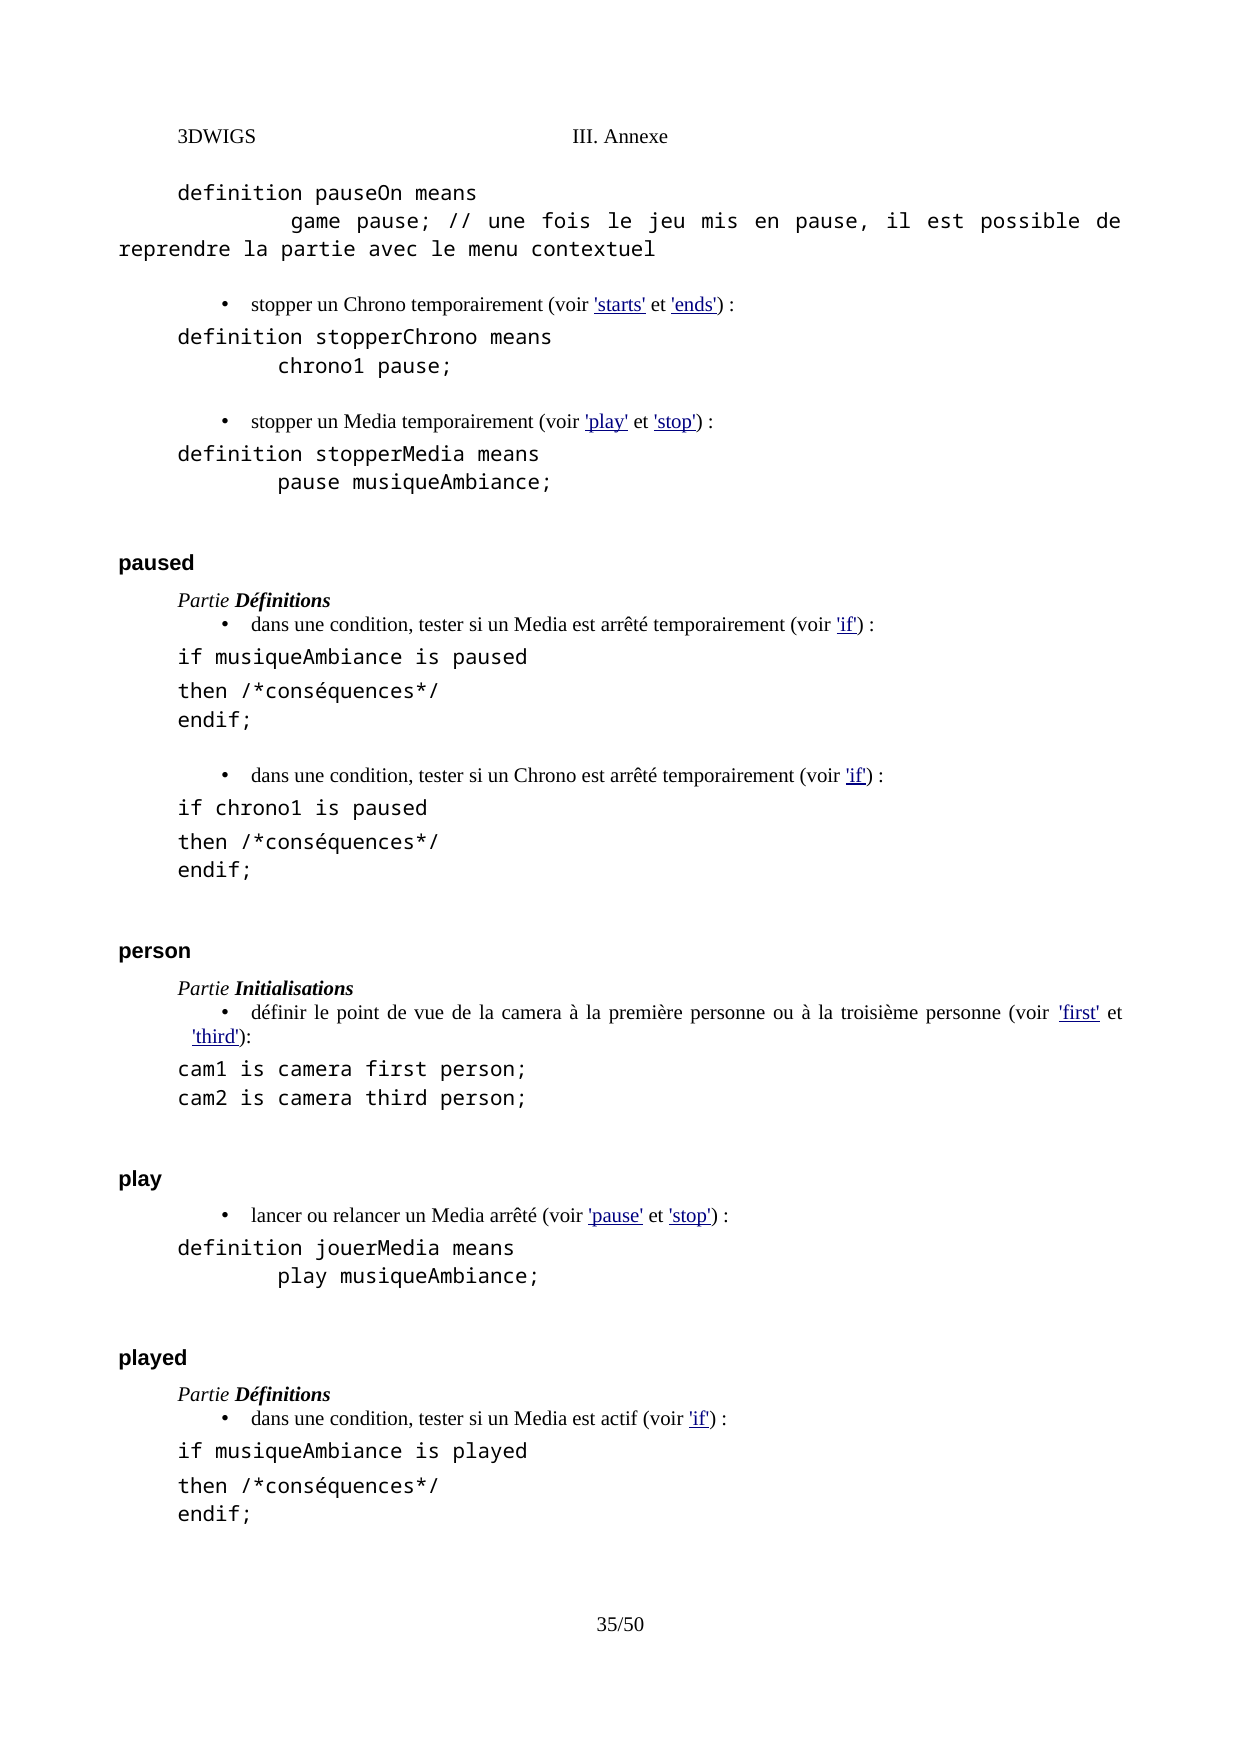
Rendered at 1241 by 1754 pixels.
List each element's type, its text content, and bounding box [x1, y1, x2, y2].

text play musiqueAmbiance; [118, 1262, 1122, 1290]
list dans une condition, tester si un Media est arrêté temporairement (voir 'if') : [162, 612, 1122, 636]
text cam1 is camera first person; [118, 1054, 1122, 1083]
subtitle play [118, 1166, 1122, 1191]
text definition jouerMedia means [118, 1233, 1122, 1262]
list dans une condition, tester si un Media est actif (voir 'if') : [162, 1406, 1122, 1430]
subtitle played [118, 1344, 1122, 1370]
text if chrono1 is paused [118, 793, 1122, 821]
text chrono1 pause; [118, 351, 1122, 379]
text Partie Définitions [118, 588, 1122, 612]
list définir le point de vue de la camera à la première personne ou à la troisième personne (voir 'first' et 'third'): [162, 1000, 1122, 1048]
text Partie Initialisations [118, 976, 1122, 1000]
text then /*conséquences*/ [118, 827, 1122, 855]
text if musiqueAmbiance is played [118, 1436, 1122, 1465]
text pause musiqueAmbiance; [118, 467, 1122, 496]
text endif; [118, 705, 1122, 733]
text then /*conséquences*/ [118, 676, 1122, 705]
text cam2 is camera third person; [118, 1083, 1122, 1111]
list stopper un Chrono temporairement (voir 'starts' et 'ends') : [162, 292, 1122, 316]
text game pause; // une fois le jeu mis en pause, il est possible de reprendre la partie avec le menu contextuel [118, 206, 1122, 263]
text endif; [118, 1499, 1122, 1528]
subtitle person [118, 938, 1122, 963]
list stopper un Media temporairement (voir 'play' et 'stop') : [162, 409, 1122, 433]
text definition stopperMedia means [118, 439, 1122, 467]
text if musiqueAmbiance is paused [118, 642, 1122, 670]
list lancer ou relancer un Media arrêté (voir 'pause' et 'stop') : [162, 1203, 1122, 1227]
text endif; [118, 855, 1122, 884]
text then /*conséquences*/ [118, 1471, 1122, 1499]
list dans une condition, tester si un Chrono est arrêté temporairement (voir 'if') : [162, 763, 1122, 787]
text definition pauseOn means [118, 178, 1122, 206]
subtitle paused [118, 550, 1122, 575]
text Partie Définitions [118, 1382, 1122, 1406]
text definition stopperChrono means [118, 322, 1122, 351]
